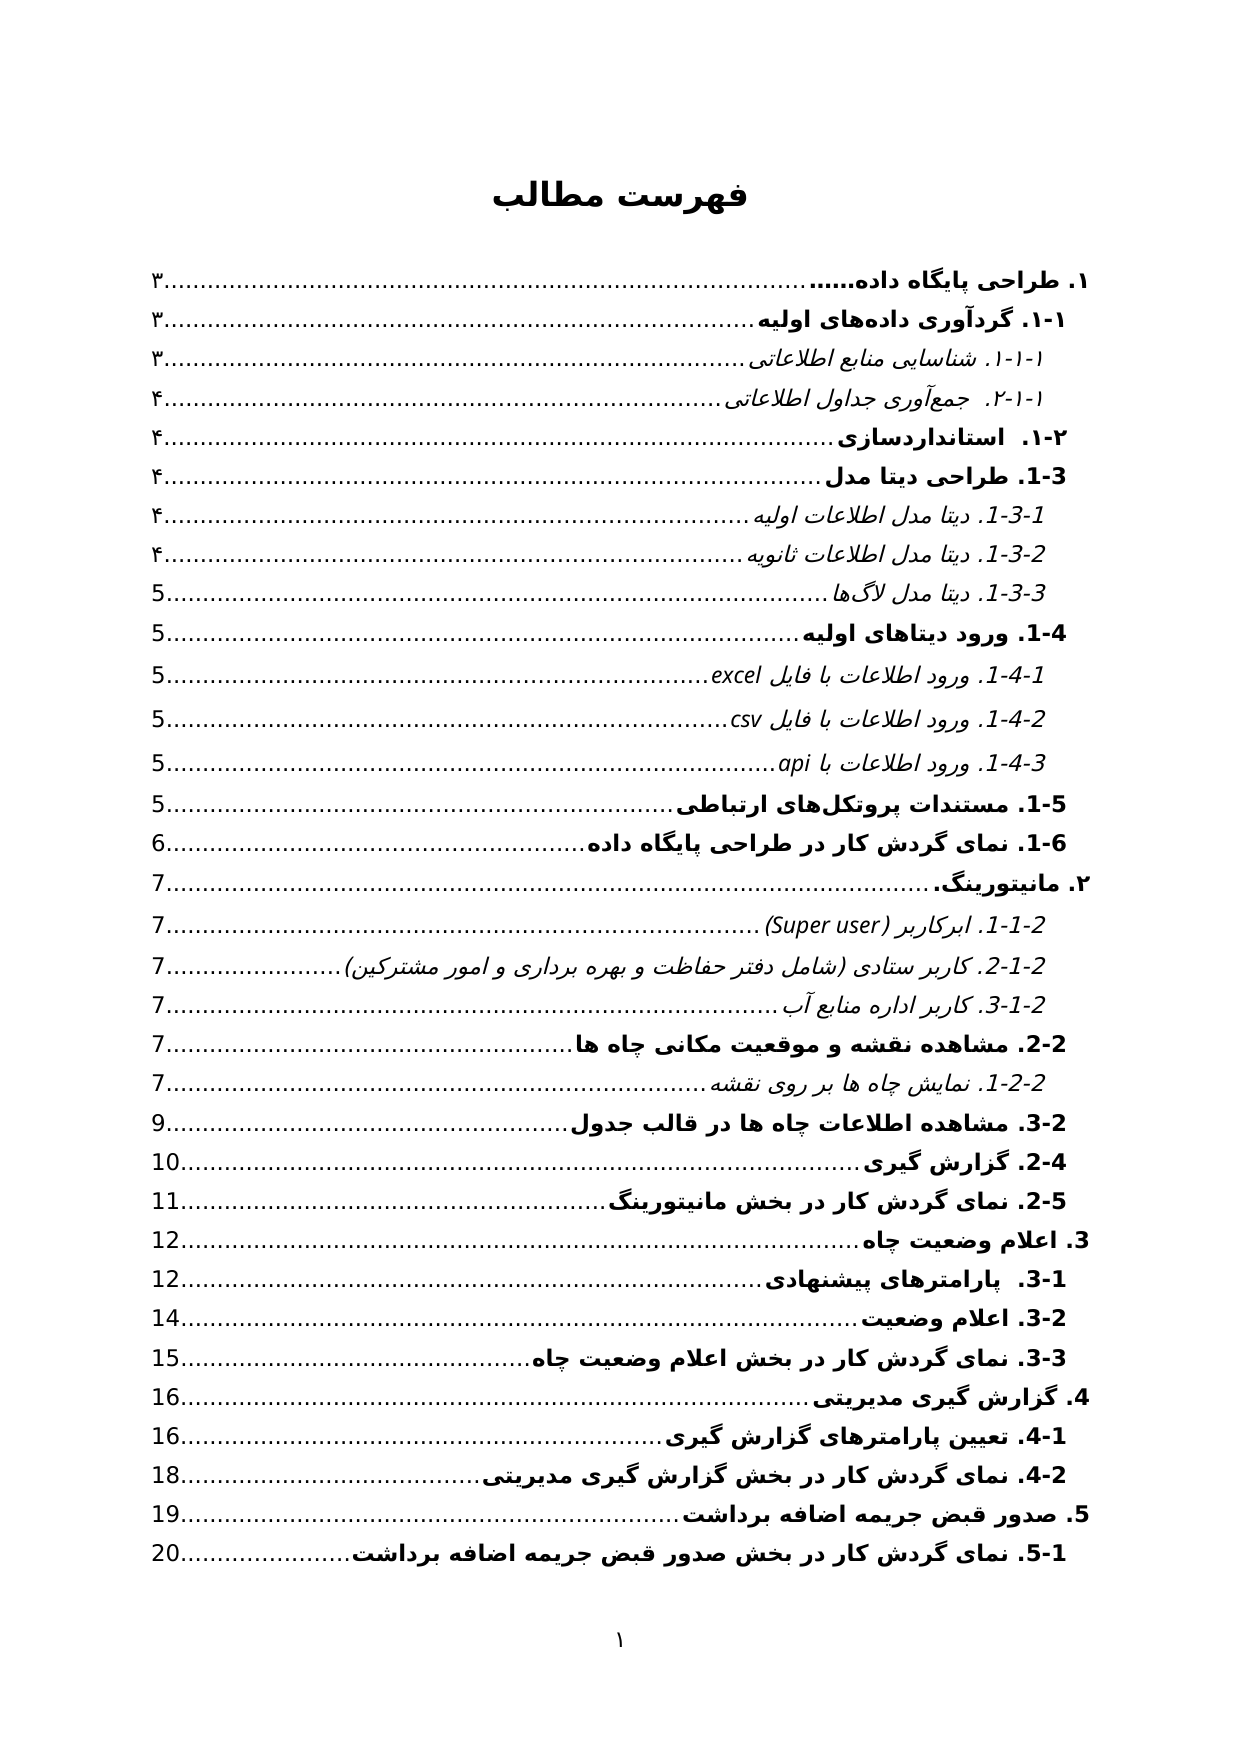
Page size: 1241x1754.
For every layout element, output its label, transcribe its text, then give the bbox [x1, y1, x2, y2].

text 1-2-2. نمایش چاه ها بر روی نقشه 7 [150, 1071, 1044, 1097]
text 1-4-1. ورود اطلاعات با فایل excel 5 [150, 659, 1044, 690]
text 1-4-3. ورود اطلاعات با api 5 [150, 747, 1044, 778]
text 3-1. پارامترهای پیشنهادی 12 [150, 1266, 1067, 1293]
text 1-3. طراحی دیتا مدل ۴ [150, 463, 1067, 490]
text ۲-۱-۱. جمع‌آوری جداول اطلاعاتی ۴ [150, 385, 1044, 411]
text 4-1. تعیین پارامترهای گزارش گیری 16 [150, 1423, 1067, 1450]
text 1-3-1. دیتا مدل اطلاعات اولیه ۴ [150, 502, 1044, 529]
text 3-2. مشاهده اطلاعات چاه ها در قالب جدول 9 [150, 1110, 1067, 1136]
text 3. اعلام وضعیت چاه 12 [150, 1227, 1090, 1254]
text 2-5. نمای گردش کار در بخش مانیتورینگ 11 [150, 1188, 1067, 1215]
text 5. صدور قبض جریمه اضافه برداشت 19 [150, 1501, 1090, 1528]
text ۱. طراحی پایگاه داده…… ۳ [150, 267, 1090, 294]
text 1-3-2. دیتا مدل اطلاعات ثانویه ۴ [150, 541, 1044, 568]
text 4-2. نمای گردش کار در بخش گزارش گیری مدیریتی 18 [150, 1462, 1067, 1489]
text 1-3-3. دیتا مدل لاگ‌‌ها 5 [150, 581, 1044, 607]
text 3-3. نمای گردش کار در بخش اعلام وضعیت چاه 15 [150, 1345, 1067, 1371]
text ۱-۱-۱. شناسایی منابع اطلاعاتی ۳ [150, 346, 1044, 372]
text 3-1-2. کاربر اداره منابع آب 7 [150, 992, 1044, 1019]
text 1-4-2. ورود اطلاعات با فایل csv 5 [150, 703, 1044, 734]
text 5-1. نمای گردش کار در بخش صدور قبض جریمه اضافه برداشت 20 [150, 1541, 1067, 1567]
text 1-1-2. ابرکاربر (Super user) 7 [150, 909, 1044, 940]
subtitle فهرست مطالب [150, 175, 1090, 214]
text ۲. مانیتورینگ. 7 [150, 870, 1090, 896]
text 3-2. اعلام وضعیت 14 [150, 1306, 1067, 1332]
text 2-4. گزارش گیری 10 [150, 1149, 1067, 1176]
text ۱-۱. گرد‌آوری داده‌های اولیه ۳ [150, 306, 1067, 333]
text 2-2. مشاهده نقشه و موقعیت مکانی چاه ها 7 [150, 1031, 1067, 1058]
text 1-6. نمای گردش کار در طراحی پایگاه داده 6 [150, 831, 1067, 857]
text 1-4. ورود دیتاهای اولیه 5 [150, 620, 1067, 646]
text ۱-۲. استانداردسازی ۴ [150, 424, 1067, 451]
text 4. گزارش گیری مدیریتی 16 [150, 1384, 1090, 1411]
text 1-5. مستندات پروتکل‌های ارتباطی 5 [150, 791, 1067, 818]
text 2-1-2. کاربر ستادی (شامل دفتر حفاظت و بهره برداری و امور مشترکین) 7 [150, 953, 1044, 980]
